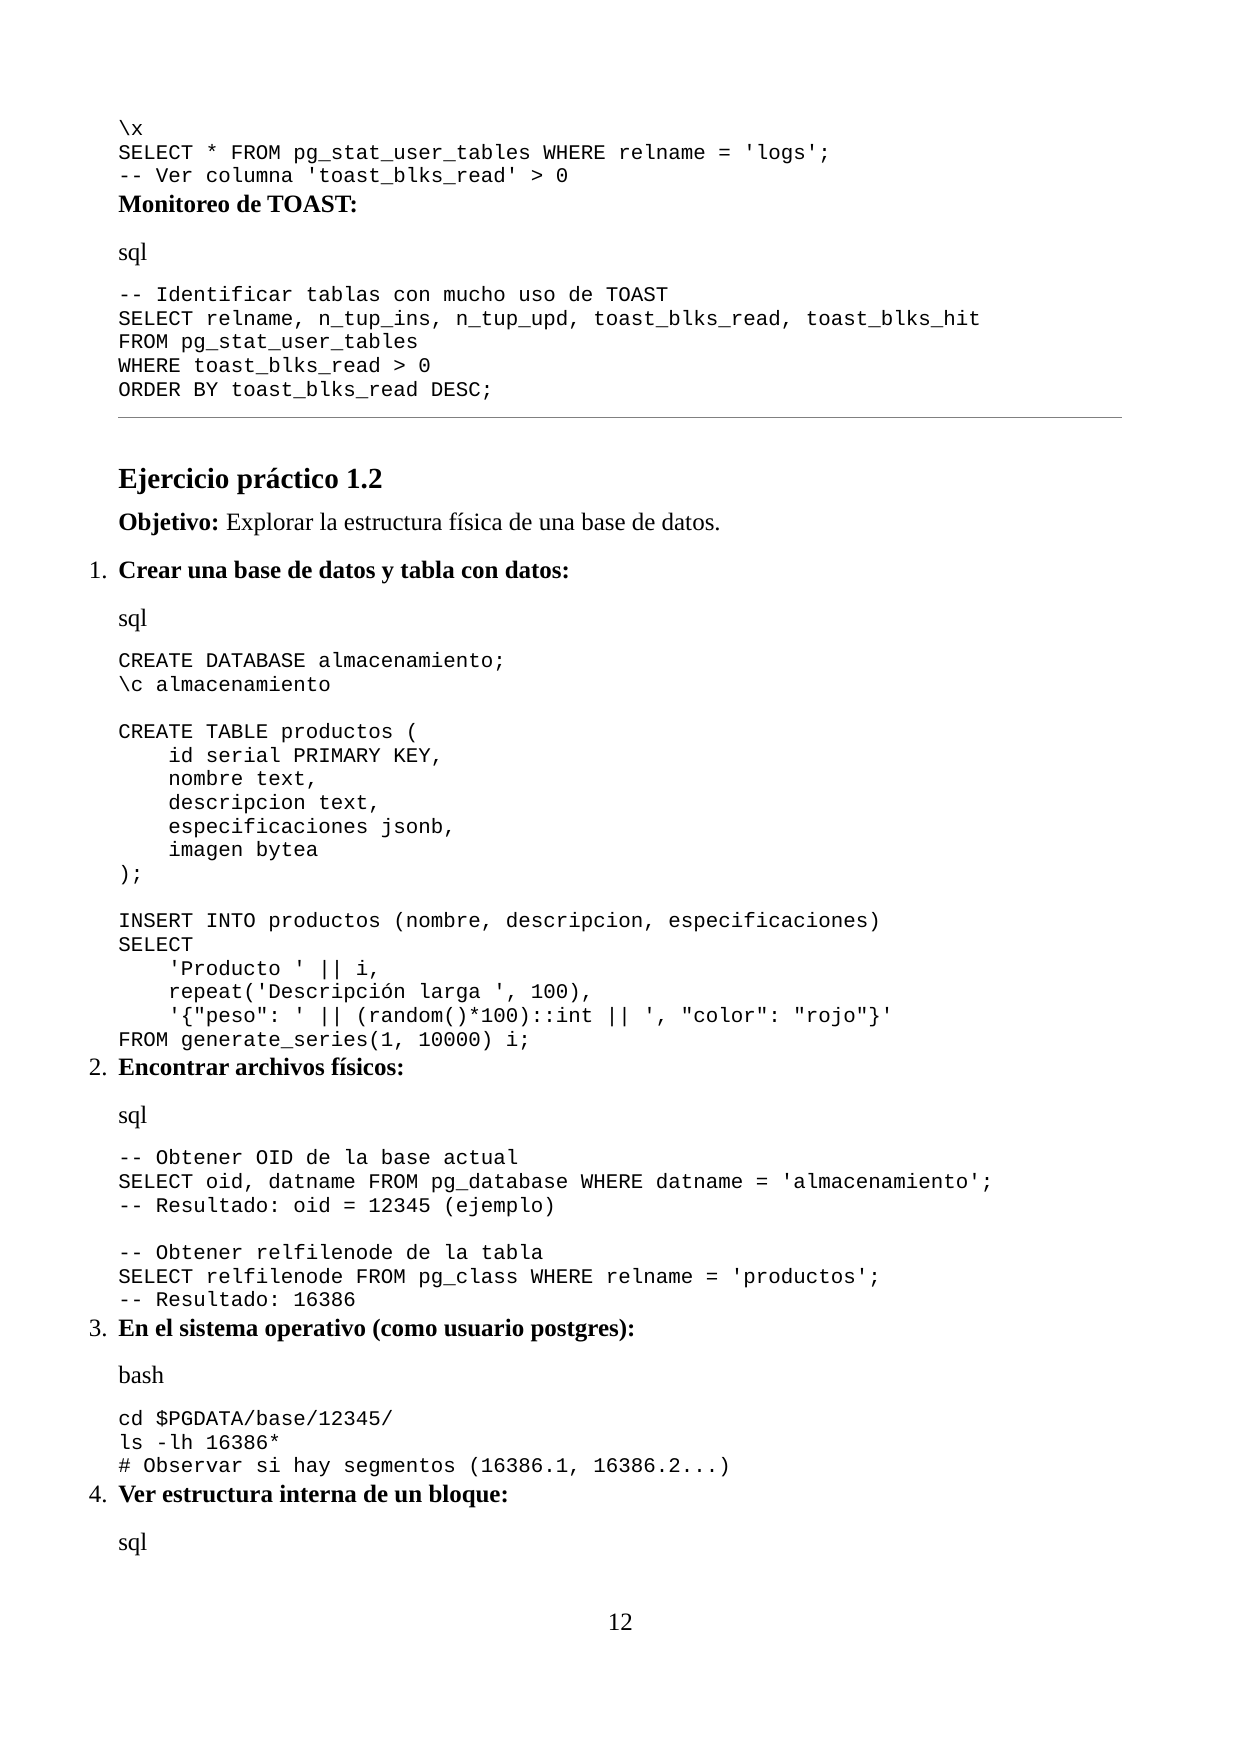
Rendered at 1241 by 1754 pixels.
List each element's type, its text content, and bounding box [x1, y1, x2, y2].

subtitle Ejercicio práctico 1.2 [118, 461, 1122, 495]
list ls -lh 16386* [118, 1432, 1122, 1455]
list Crear una base de datos y tabla con datos: [118, 555, 1122, 584]
list Ver estructura interna de un bloque: [118, 1479, 1122, 1508]
list -- Resultado: 16386 [118, 1289, 1122, 1313]
list CREATE DATABASE almacenamiento; [118, 650, 1122, 674]
list -- Obtener relfilenode de la tabla [118, 1242, 1122, 1266]
list especificaciones jsonb, [118, 816, 1122, 839]
list bash [118, 1361, 1122, 1389]
list imagen bytea [118, 839, 1122, 863]
list FROM generate_series(1, 10000) i; [118, 1028, 1122, 1052]
text FROM pg_stat_user_tables [118, 332, 1122, 355]
text sql [118, 237, 1122, 265]
list cd $PGDATA/base/12345/ [118, 1408, 1122, 1432]
text -- Identificar tablas con mucho uso de TOAST [118, 284, 1122, 308]
list -- Obtener OID de la base actual [118, 1147, 1122, 1171]
list 'Producto ' || i, [118, 958, 1122, 981]
list id serial PRIMARY KEY, [118, 745, 1122, 768]
text Objetivo: Explorar la estructura física de una base de datos. [118, 507, 1122, 536]
text -- Ver columna 'toast_blks_read' > 0 [118, 165, 1122, 189]
list SELECT oid, datname FROM pg_database WHERE datname = 'almacenamiento'; [118, 1171, 1122, 1195]
list sql [118, 1100, 1122, 1128]
list Encontrar archivos físicos: [118, 1052, 1122, 1081]
list # Observar si hay segmentos (16386.1, 16386.2...) [118, 1455, 1122, 1479]
text SELECT * FROM pg_stat_user_tables WHERE relname = 'logs'; [118, 142, 1122, 165]
text \x [118, 118, 1122, 142]
list INSERT INTO productos (nombre, descripcion, especificaciones) [118, 910, 1122, 934]
list SELECT relfilenode FROM pg_class WHERE relname = 'productos'; [118, 1266, 1122, 1289]
text ORDER BY toast_blks_read DESC; [118, 379, 1122, 402]
list sql [118, 603, 1122, 631]
list En el sistema operativo (como usuario postgres): [118, 1313, 1122, 1342]
list \c almacenamiento [118, 674, 1122, 697]
list CREATE TABLE productos ( [118, 721, 1122, 745]
text Monitoreo de TOAST: [118, 189, 1122, 218]
text SELECT relname, n_tup_ins, n_tup_upd, toast_blks_read, toast_blks_hit [118, 308, 1122, 332]
list sql [118, 1527, 1122, 1555]
list descripcion text, [118, 792, 1122, 816]
list nombre text, [118, 768, 1122, 792]
list '{"peso": ' || (random()*100)::int || ', "color": "rojo"}' [118, 1005, 1122, 1028]
list ); [118, 863, 1122, 887]
list repeat('Descripción larga ', 100), [118, 981, 1122, 1005]
list -- Resultado: oid = 12345 (ejemplo) [118, 1195, 1122, 1218]
text WHERE toast_blks_read > 0 [118, 355, 1122, 379]
list SELECT [118, 934, 1122, 958]
